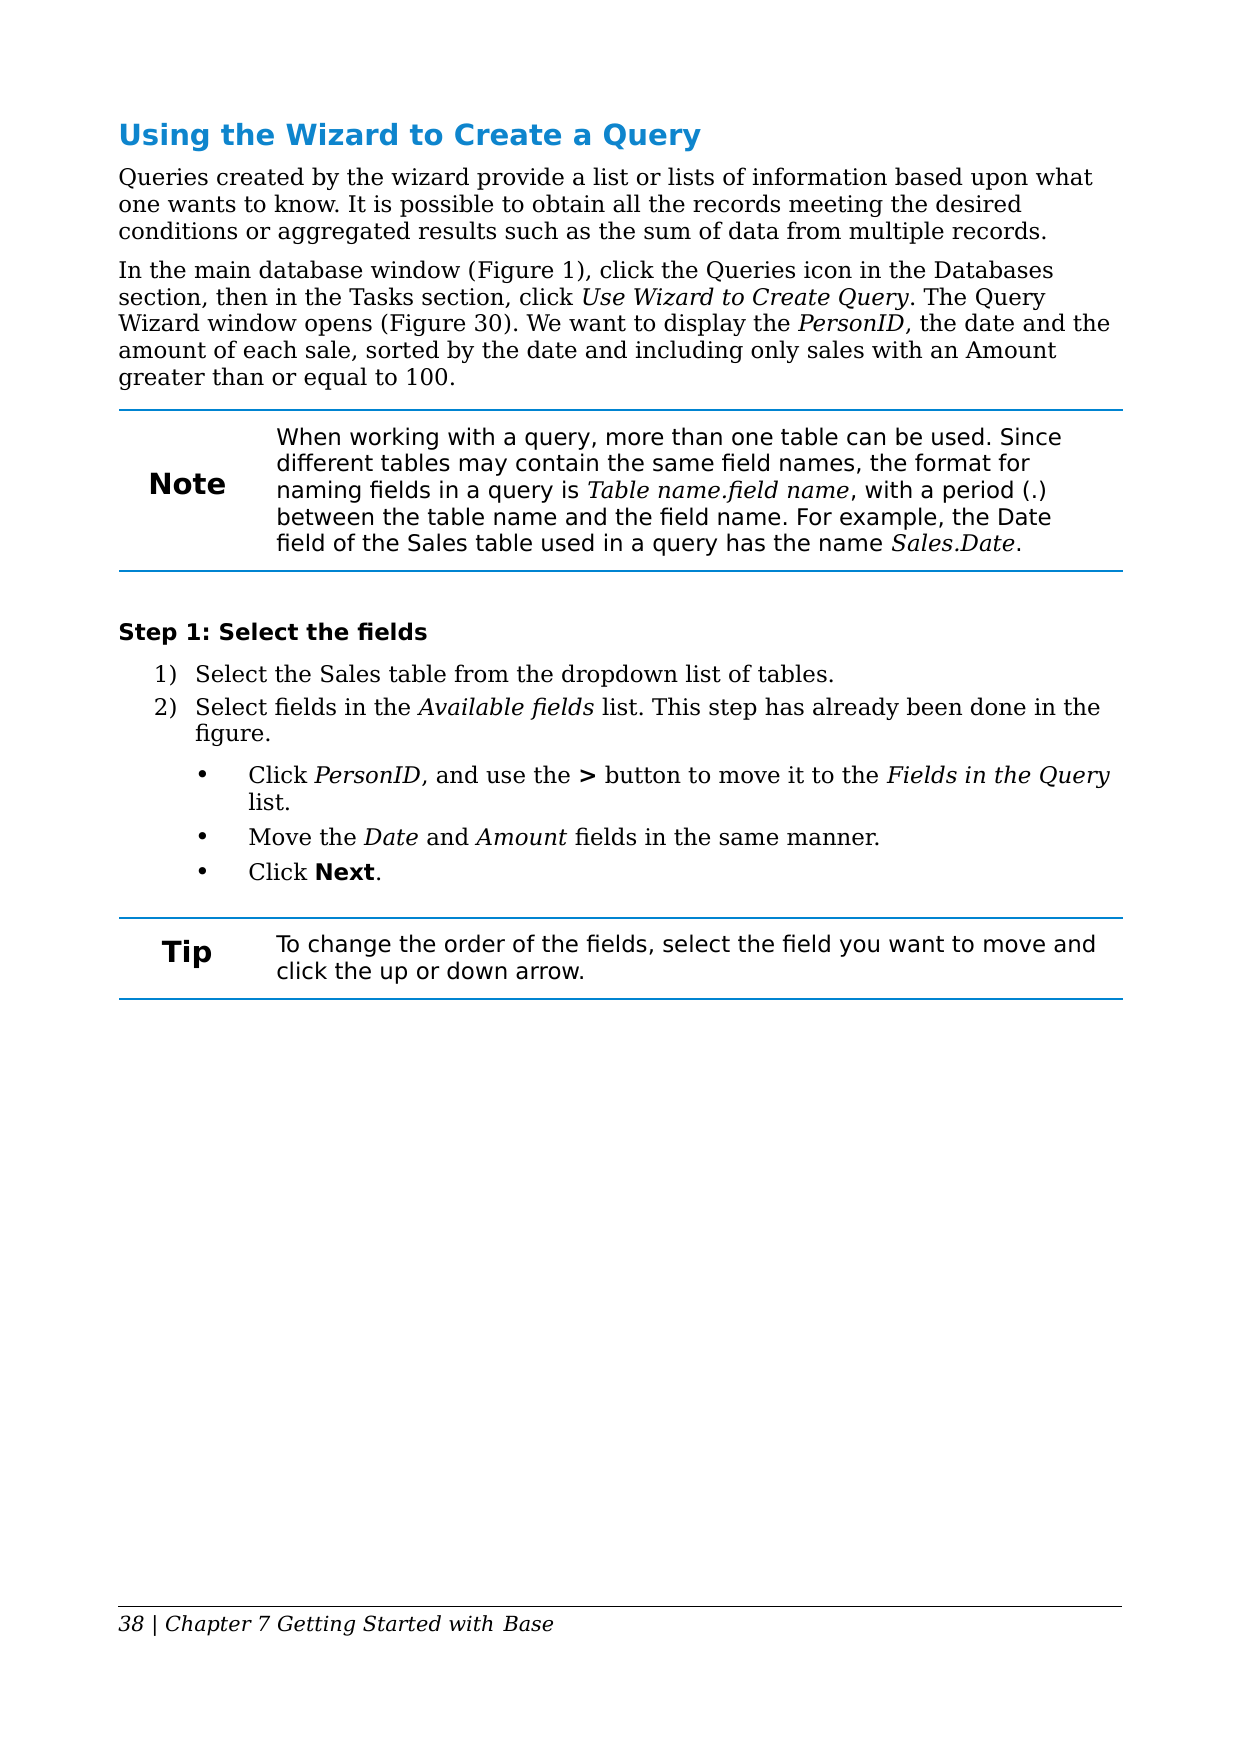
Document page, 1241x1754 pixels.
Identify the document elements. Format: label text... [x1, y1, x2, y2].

list Click Next. [195, 857, 1122, 886]
text Queries created by the wizard provide a list or lists of information based upon what one wants to know. It is possible to obtain all the records meeting the desired conditions or aggregated results such as the sum of data from multiple records. [118, 164, 1122, 244]
list Click PersonID, and use the > button to move it to the Fields in the Query list. [195, 760, 1122, 816]
table_header To change the order of the fields, select the field you want to move and click the up or down arrow. [255, 919, 1123, 998]
text Step 1: Select the fields [118, 619, 1122, 646]
list Move the Date and Amount fields in the same manner. [195, 822, 1122, 851]
table_header When working with a query, more than one table can be used. Since different tables may contain the same field names, the format for naming fields in a query is Table name.field name, with a period (.) between the table name and the field name. For example, the Date field of the Sales table used in a query has the name Sales.Date. [255, 411, 1123, 570]
table_header Note [119, 411, 255, 570]
list Select fields in the Available fields list. This step has already been done in the figure. [177, 694, 1122, 747]
list Select the Sales table from the dropdown list of tables. [177, 661, 1122, 688]
text In the main database window (Figure 1), click the Queries icon in the Databases section, then in the Tasks section, click Use Wizard to Create Query. The Query Wizard window opens (Figure 30). We want to display the PersonID, the date and the amount of each sale, sorted by the date and including only sales with an Amount greater than or equal to 100. [118, 257, 1122, 390]
subtitle Using the Wizard to Create a Query [118, 118, 1122, 152]
table_header Tip [119, 919, 255, 998]
